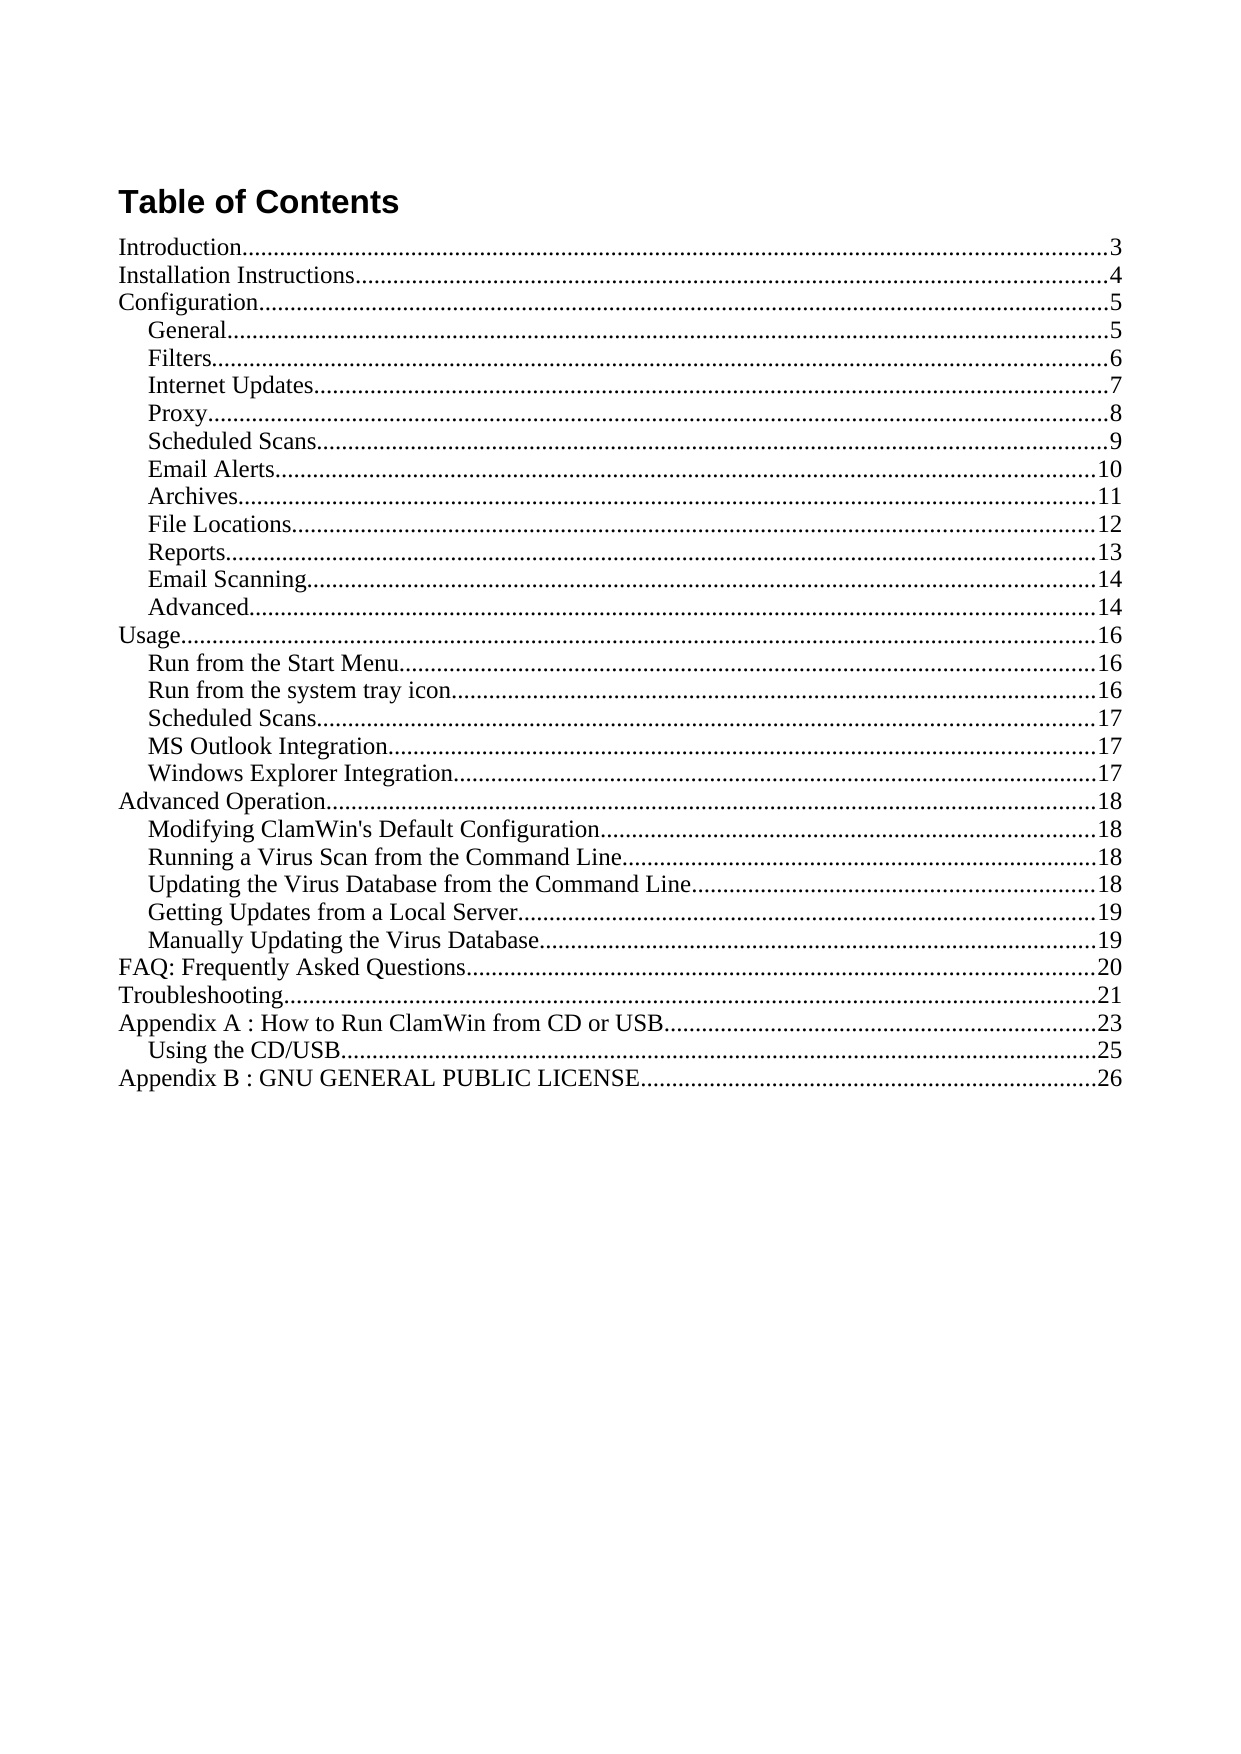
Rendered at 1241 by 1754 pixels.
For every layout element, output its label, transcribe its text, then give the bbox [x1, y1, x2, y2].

text FAQ: Frequently Asked Questions 20 [118, 953, 1122, 981]
text Run from the system tray icon 16 [148, 676, 1122, 704]
text Windows Explorer Integration 17 [148, 759, 1122, 787]
text Appendix B : GNU GENERAL PUBLIC LICENSE 26 [118, 1064, 1122, 1092]
text Filters 6 [148, 344, 1122, 372]
text Scheduled Scans 17 [148, 704, 1122, 732]
text Archives 11 [148, 482, 1122, 510]
text Email Alerts 10 [148, 455, 1122, 482]
text Proxy 8 [148, 399, 1122, 427]
text File Locations 12 [148, 510, 1122, 538]
text Using the CD/USB 25 [148, 1037, 1122, 1064]
text Introduction 3 [118, 233, 1122, 261]
text Scheduled Scans 9 [148, 427, 1122, 455]
text Installation Instructions 4 [118, 261, 1122, 288]
text General 5 [148, 316, 1122, 344]
text Email Scanning 14 [148, 566, 1122, 593]
text Troubleshooting 21 [118, 981, 1122, 1009]
text Advanced Operation 18 [118, 787, 1122, 815]
text Manually Updating the Virus Database 19 [148, 926, 1122, 953]
subtitle Table of Contents [118, 183, 1122, 221]
text Internet Updates 7 [148, 372, 1122, 399]
text MS Outlook Integration 17 [148, 732, 1122, 759]
text Run from the Start Menu 16 [148, 649, 1122, 676]
text Reports 13 [148, 538, 1122, 566]
text Updating the Virus Database from the Command Line 18 [148, 870, 1122, 898]
text Getting Updates from a Local Server 19 [148, 898, 1122, 926]
text Appendix A : How to Run ClamWin from CD or USB 23 [118, 1009, 1122, 1037]
text Configuration 5 [118, 288, 1122, 316]
text Modifying ClamWin's Default Configuration 18 [148, 815, 1122, 843]
text Advanced 14 [148, 593, 1122, 621]
text Running a Virus Scan from the Command Line 18 [148, 843, 1122, 870]
text Usage 16 [118, 621, 1122, 649]
